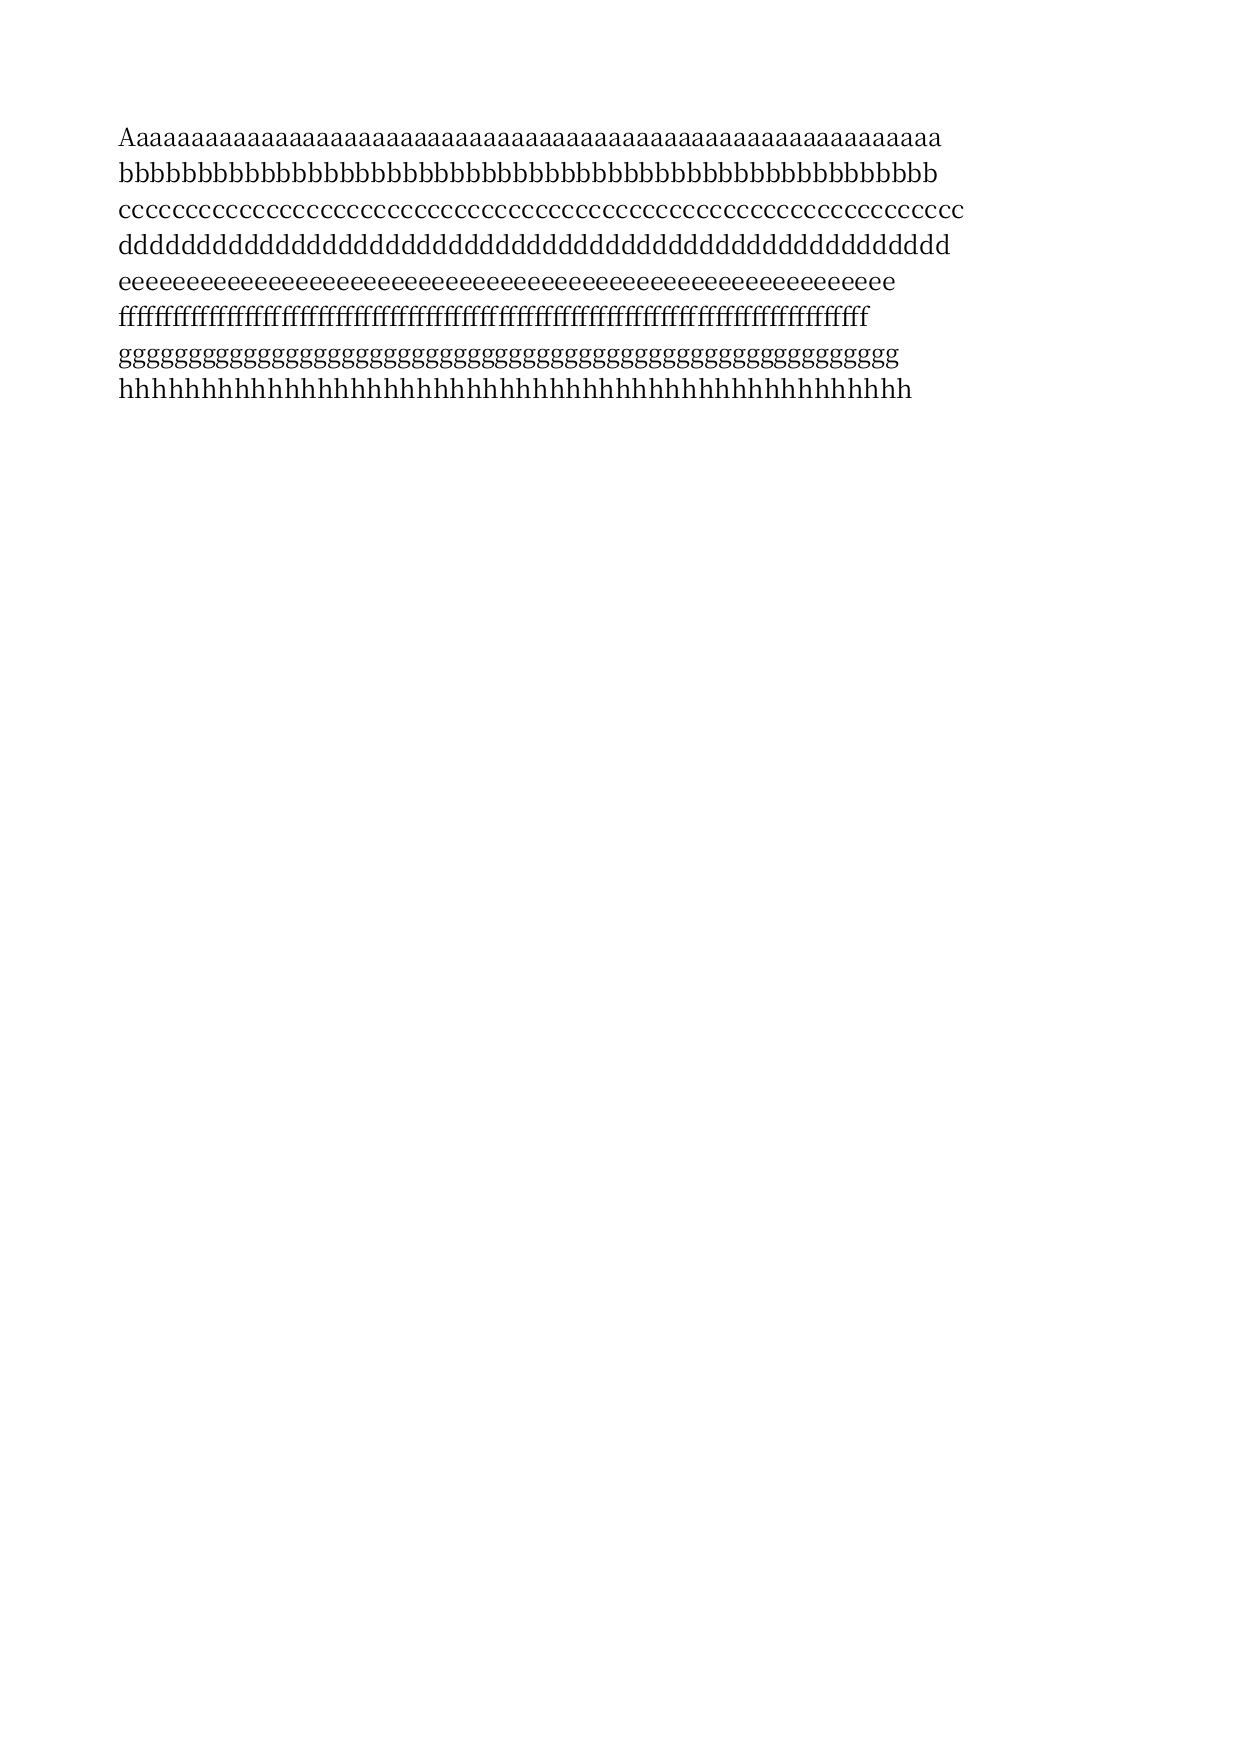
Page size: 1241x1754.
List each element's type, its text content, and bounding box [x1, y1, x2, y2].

text Aaaaaaaaaaaaaaaaaaaaaaaaaaaaaaaaaaaaaaaaaaaaaaaaaaaaaaaaaaa [118, 118, 1122, 154]
text ccccccccccccccccccccccccccccccccccccccccccccccccccccccccccccccc [118, 190, 1122, 226]
text fffffffffffffffffffffffffffffffffffffffffffffffffffffffffffffffffffffffffffffffffff [118, 298, 1122, 334]
text bbbbbbbbbbbbbbbbbbbbbbbbbbbbbbbbbbbbbbbbbbbbbbbbbbbb [118, 154, 1122, 190]
text eeeeeeeeeeeeeeeeeeeeeeeeeeeeeeeeeeeeeeeeeeeeeeeeeeeeeeeee [118, 262, 1122, 298]
text hhhhhhhhhhhhhhhhhhhhhhhhhhhhhhhhhhhhhhhhhhhhhhhh [118, 370, 1122, 406]
text ddddddddddddddddddddddddddddddddddddddddddddddddddddd [118, 226, 1122, 262]
text gggggggggggggggggggggggggggggggggggggggggggggggggggggggg [118, 334, 1122, 370]
